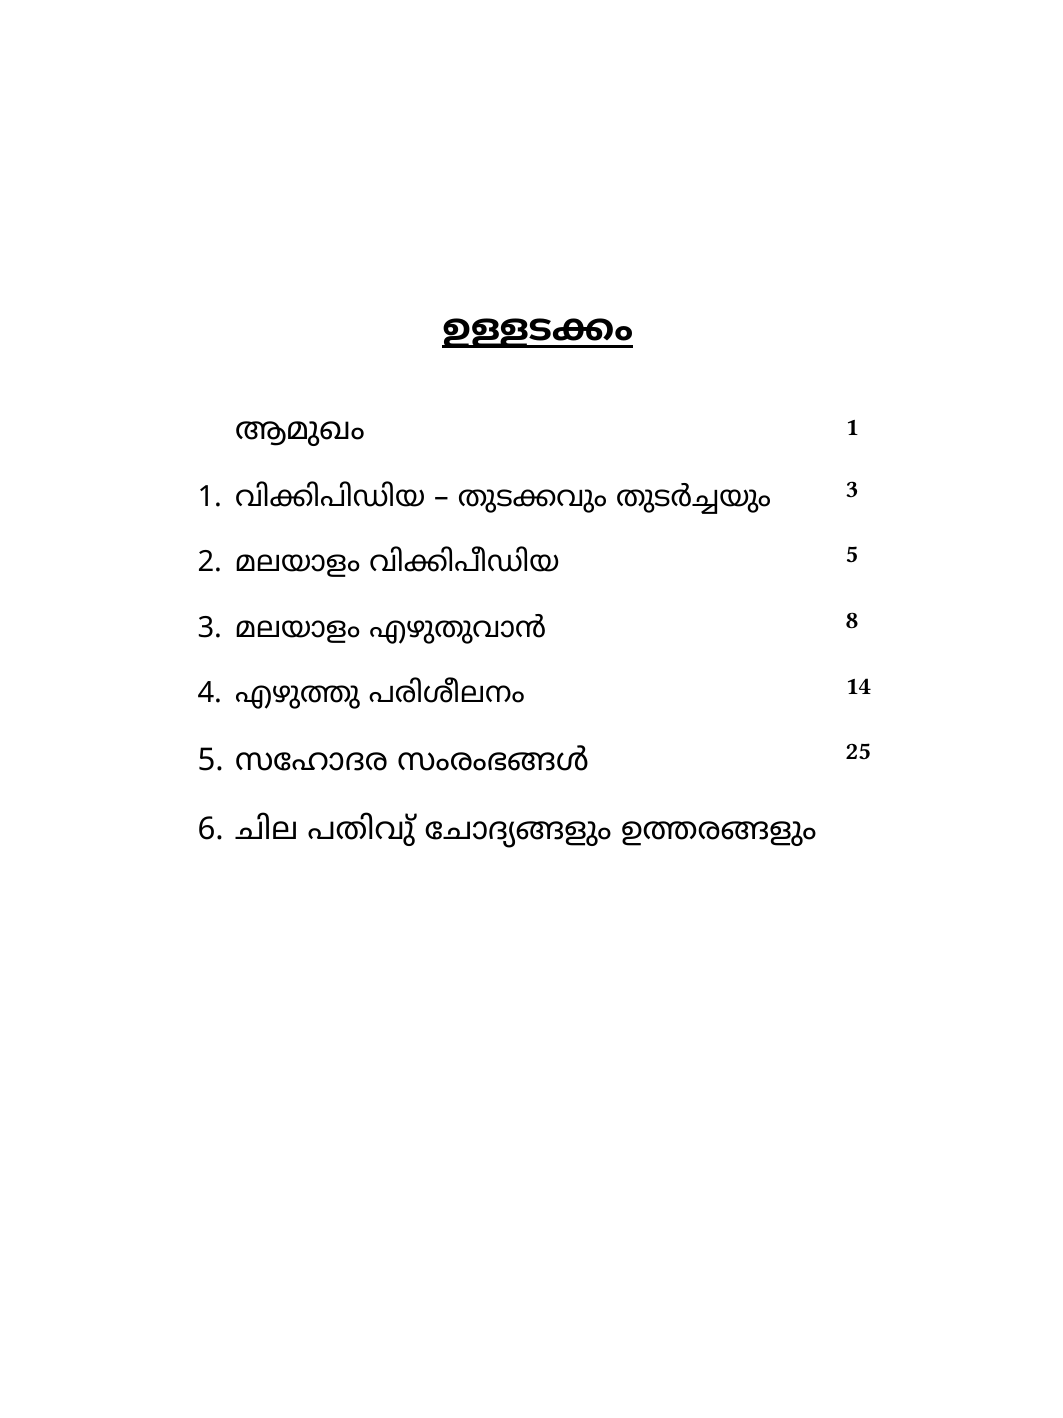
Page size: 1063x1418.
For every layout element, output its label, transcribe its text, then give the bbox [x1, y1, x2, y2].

table_cell 14 [840, 660, 945, 726]
table_cell മലയാളം എഴുതുവാന്‍ [118, 595, 840, 660]
table_cell 5 [840, 529, 945, 594]
table_cell ചില പതിവു് ചോദ്യങ്ങളും ഉത്തരങ്ങളും [118, 795, 840, 863]
table_cell സഹോദര സംരംഭങ്ങൾ [118, 726, 840, 794]
table_cell 3 [840, 463, 945, 529]
table_cell 25 [840, 726, 945, 794]
table_cell [840, 795, 945, 863]
table_cell മലയാളം വിക്കിപീഡിയ [118, 529, 840, 594]
text ഉള്ളടക്കം [118, 308, 945, 354]
table_cell എഴുത്തു പരിശീലനം [118, 660, 840, 726]
table_header ആമുഖം [118, 401, 840, 463]
table_cell 8 [840, 595, 945, 660]
table_cell വിക്കിപിഡിയ – തുടക്കവും തുടര്‍ച്ചയും [118, 463, 840, 529]
table_header 1 [840, 401, 945, 463]
